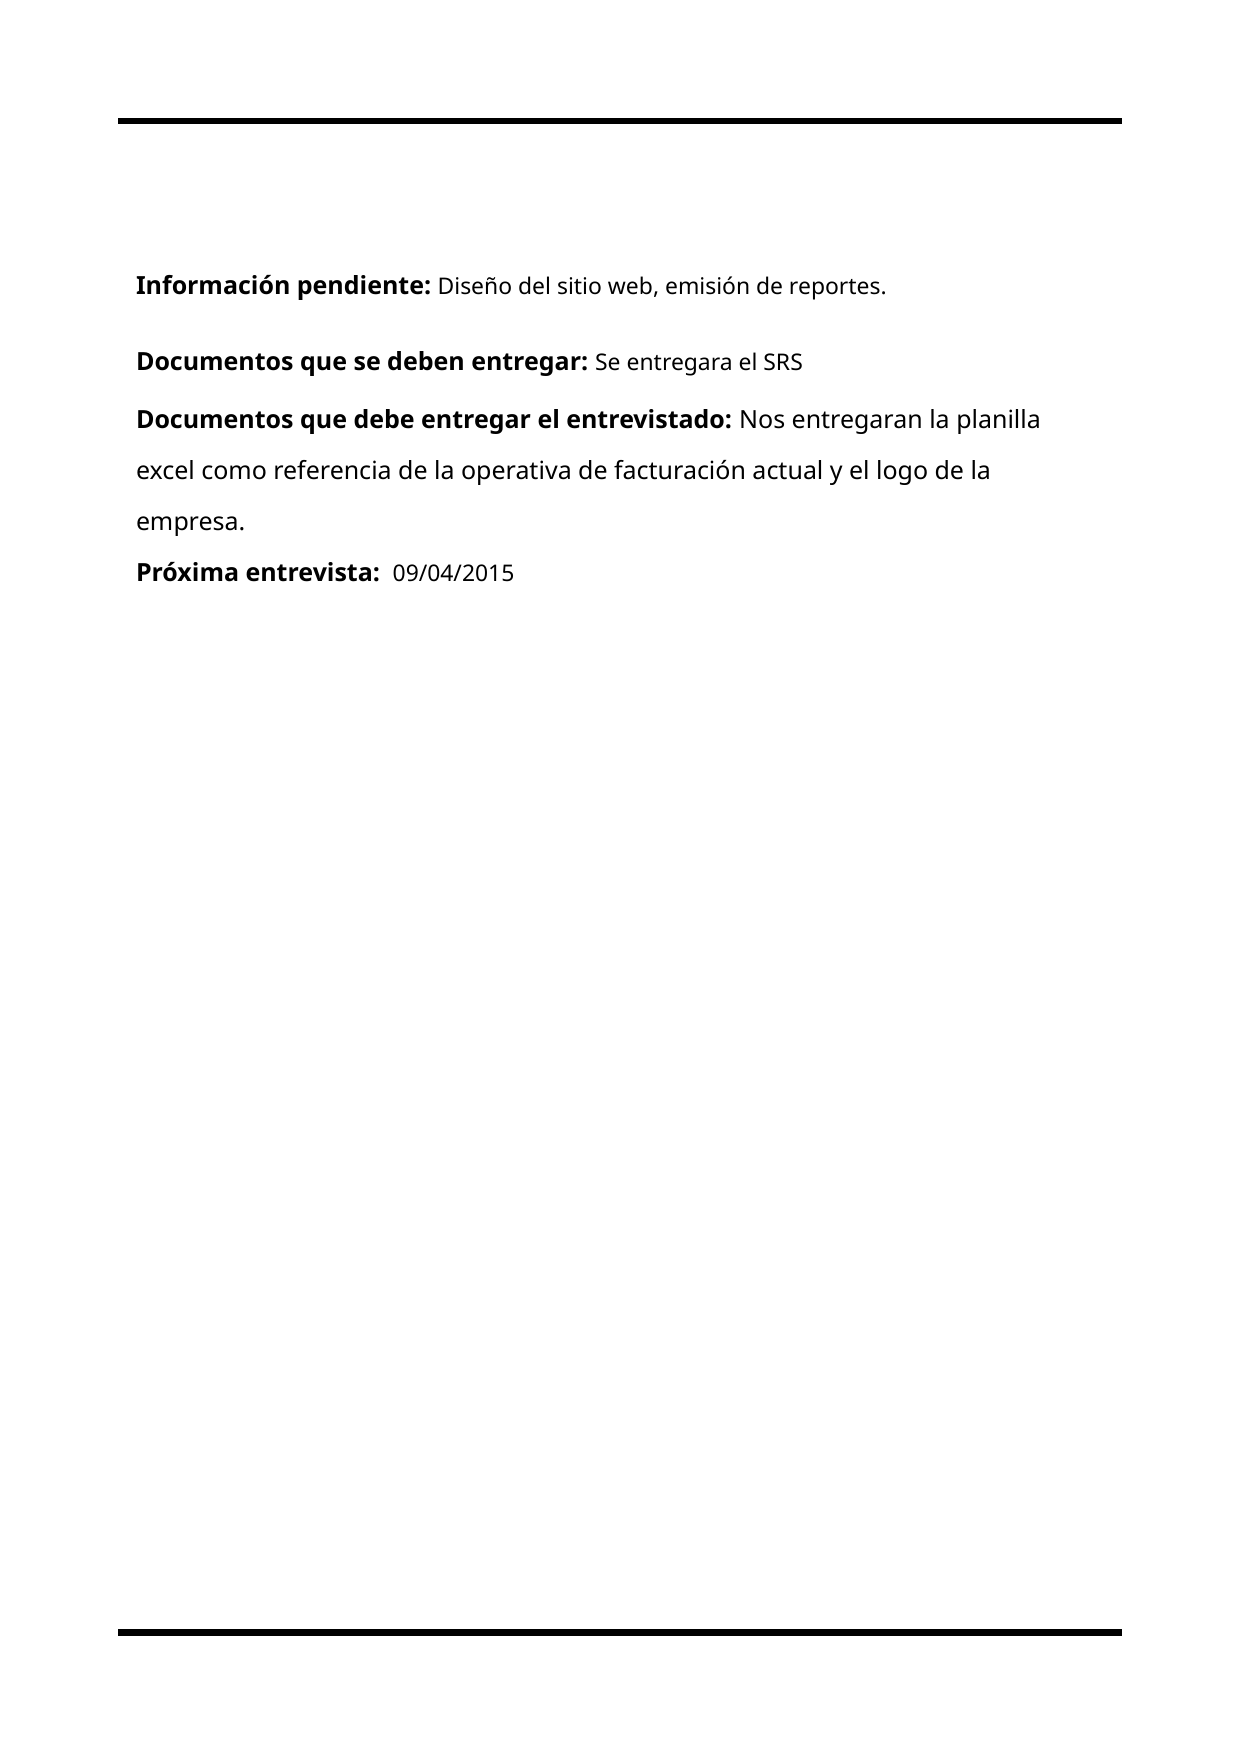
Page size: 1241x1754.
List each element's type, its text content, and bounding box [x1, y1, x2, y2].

text Información pendiente: Diseño del sitio web, emisión de reportes. [136, 268, 1104, 302]
text Documentos que debe entregar el entrevistado: Nos entregaran la planilla excel como referencia de la operativa de facturación actual y el logo de la empresa. [136, 401, 1104, 537]
subtitle Documentos que se deben entregar: Se entregara el SRS [136, 344, 1104, 378]
text Próxima entrevista: 09/04/2015 [136, 554, 1104, 588]
